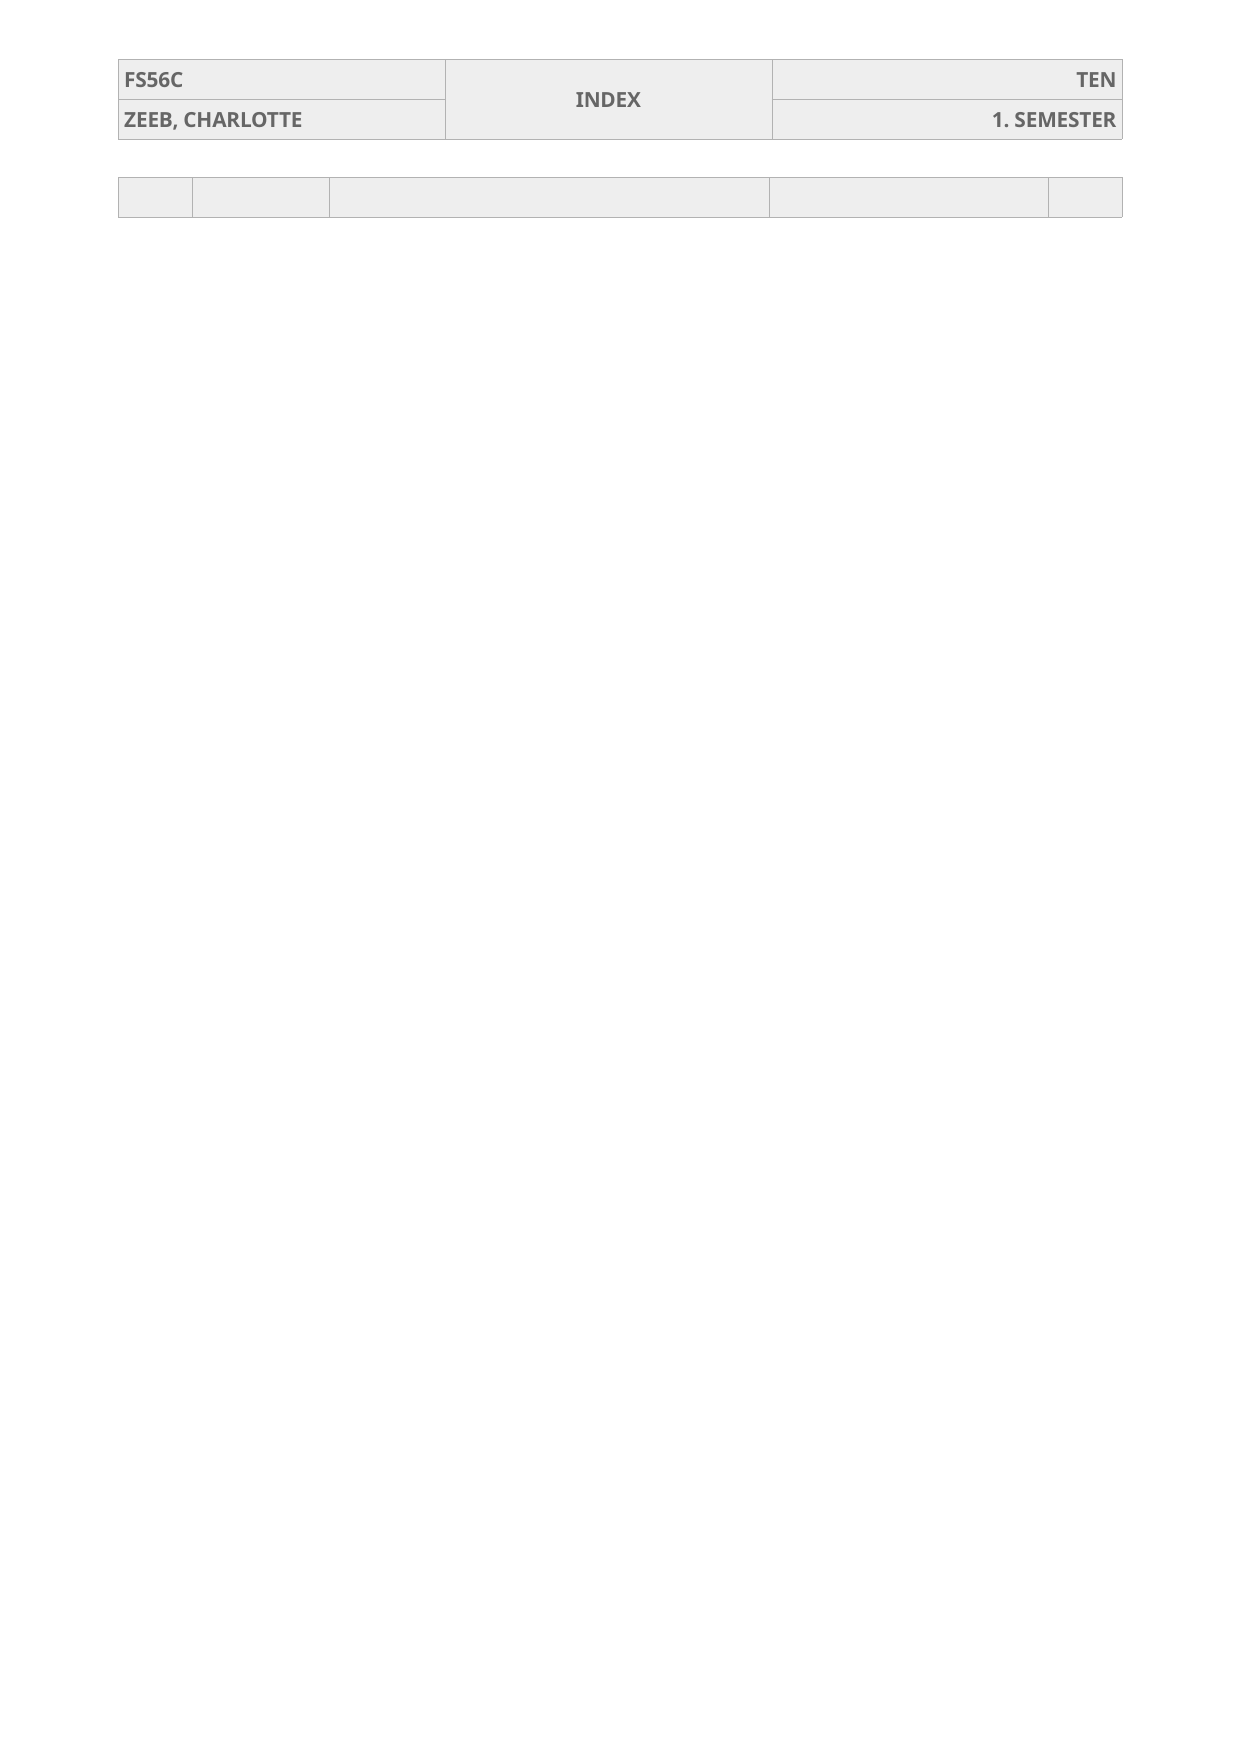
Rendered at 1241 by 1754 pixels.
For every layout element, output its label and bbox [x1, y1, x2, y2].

table_cell [770, 178, 1048, 217]
table_cell [119, 178, 192, 217]
table_cell [193, 178, 329, 217]
table_cell [330, 178, 769, 217]
table_cell [1049, 178, 1122, 217]
